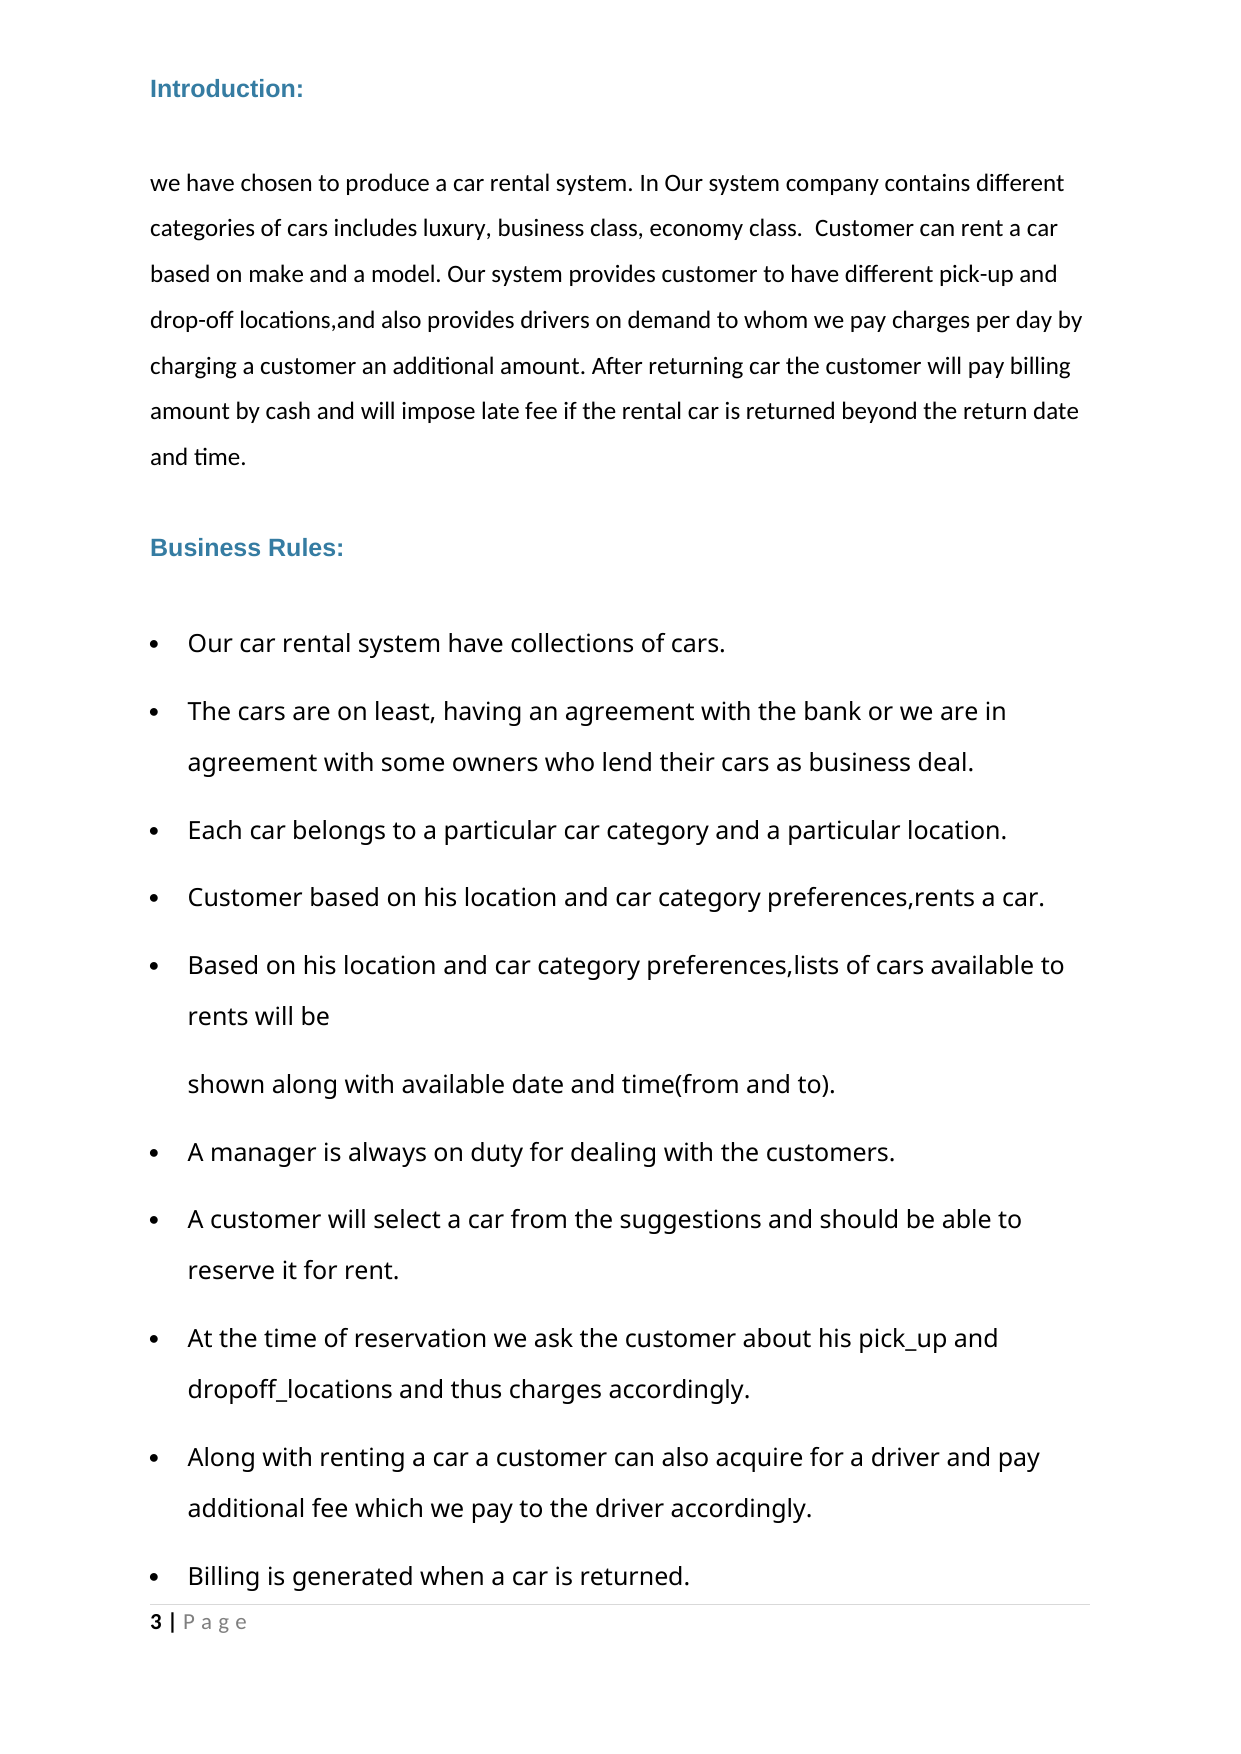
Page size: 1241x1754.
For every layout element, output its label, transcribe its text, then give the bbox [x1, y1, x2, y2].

list Based on his location and car category preferences,lists of cars available to rents will be [150, 948, 1090, 1033]
list Along with renting a car a customer can also acquire for a driver and pay additional fee which we pay to the driver accordingly. [150, 1439, 1090, 1524]
text we have chosen to produce a car rental system. In Our system company contains different categories of cars includes luxury, business class, economy class. Customer can rent a car based on make and a model. Our system provides customer to have different pick-up and drop-off locations,and also provides drivers on demand to whom we pay charges per day by charging a customer an additional amount. After returning car the customer will pay billing amount by cash and will impose late fee if the rental car is returned beyond the return date and time. [150, 167, 1090, 472]
list At the time of reservation we ask the customer about his pick_up and dropoff_locations and thus charges accordingly. [150, 1321, 1090, 1406]
list A customer will select a car from the suggestions and should be able to reserve it for rent. [150, 1202, 1090, 1287]
subtitle Introduction: [150, 74, 1090, 102]
list Billing is generated when a car is returned. [150, 1558, 1090, 1592]
text shown along with available date and time(from and to). [187, 1066, 1090, 1101]
list A manager is always on duty for dealing with the customers. [150, 1134, 1090, 1168]
list Each car belongs to a particular car category and a particular location. [150, 812, 1090, 846]
list The cars are on least, having an agreement with the bank or we are in agreement with some owners who lend their cars as business deal. [150, 693, 1090, 779]
subtitle Business Rules: [150, 533, 1090, 561]
list Our car rental system have collections of cars. [150, 626, 1090, 660]
list Customer based on his location and car category preferences,rents a car. [150, 880, 1090, 914]
